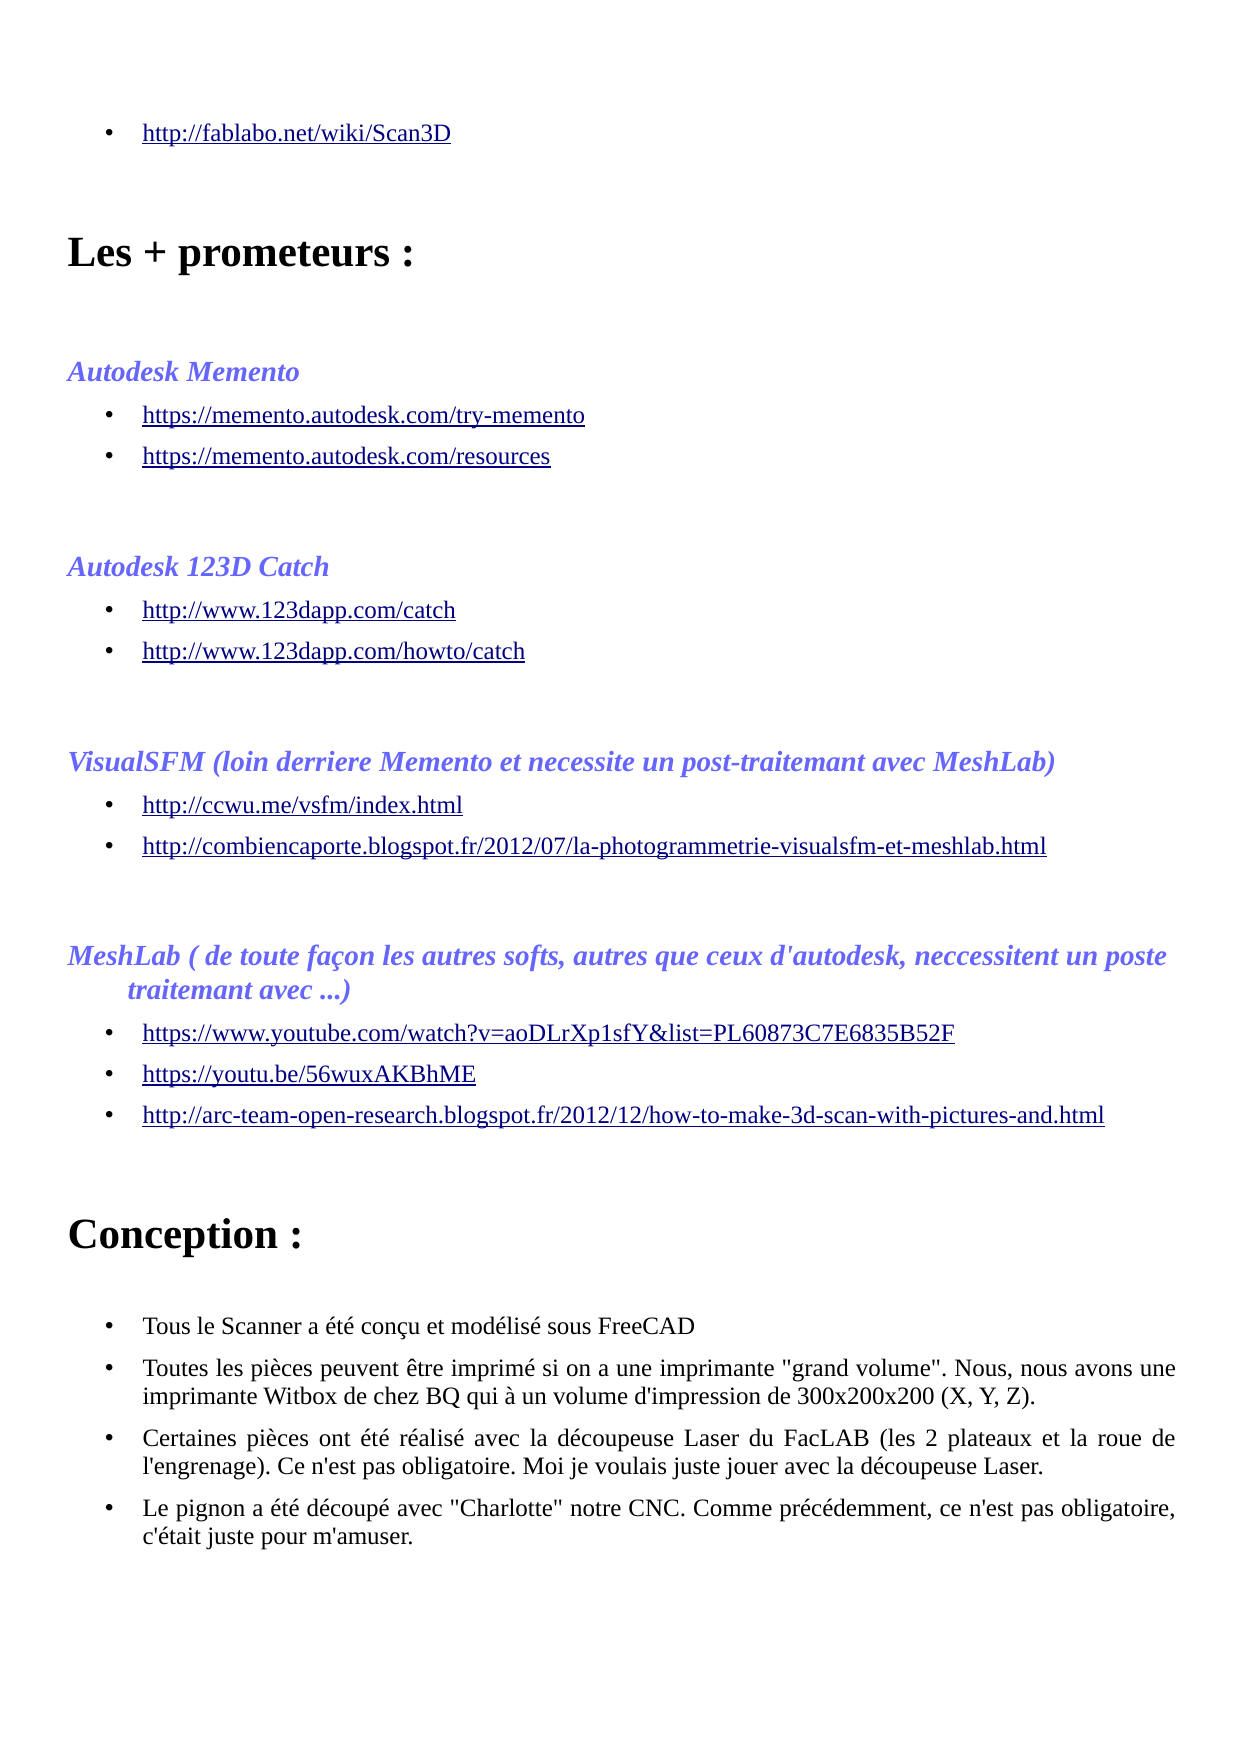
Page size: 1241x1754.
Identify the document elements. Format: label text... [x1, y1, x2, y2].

list http://www.123dapp.com/howto/catch [105, 636, 1177, 665]
subtitle Les + prometeurs : [67, 226, 1177, 275]
subtitle MeshLab ( de toute façon les autres softs, autres que ceux d'autodesk, neccessitent un poste traitemant avec ...) [67, 938, 1177, 1006]
list https://youtu.be/56wuxAKBhME [105, 1059, 1177, 1088]
list http://www.123dapp.com/catch [105, 595, 1177, 624]
list http://arc-team-open-research.blogspot.fr/2012/12/how-to-make-3d-scan-with-pictures-and.html [105, 1101, 1177, 1129]
subtitle VisualSFM (loin derriere Memento et necessite un post-traitemant avec MeshLab) [67, 744, 1177, 777]
subtitle Autodesk 123D Catch [67, 549, 1177, 582]
list Toutes les pièces peuvent être imprimé si on a une imprimante "grand volume". Nous, nous avons une imprimante Witbox de chez BQ qui à un volume d'impression de 300x200x200 (X, Y, Z). [105, 1353, 1177, 1410]
subtitle Autodesk Memento [67, 354, 1177, 388]
list http://fablabo.net/wiki/Scan3D [105, 118, 1177, 147]
list http://combiencaporte.blogspot.fr/2012/07/la-photogrammetrie-visualsfm-et-meshlab.html [105, 831, 1177, 860]
list Tous le Scanner a été conçu et modélisé sous FreeCAD [105, 1311, 1177, 1340]
list Le pignon a été découpé avec "Charlotte" notre CNC. Comme précédemment, ce n'est pas obligatoire, c'était juste pour m'amuser. [105, 1493, 1177, 1550]
list https://memento.autodesk.com/try-memento [105, 400, 1177, 429]
list https://memento.autodesk.com/resources [105, 441, 1177, 470]
list http://ccwu.me/vsfm/index.html [105, 790, 1177, 818]
list Certaines pièces ont été réalisé avec la découpeuse Laser du FacLAB (les 2 plateaux et la roue de l'engrenage). Ce n'est pas obligatoire. Moi je voulais juste jouer avec la découpeuse Laser. [105, 1423, 1177, 1480]
list https://www.youtube.com/watch?v=aoDLrXp1sfY&list=PL60873C7E6835B52F [105, 1018, 1177, 1047]
subtitle Conception : [67, 1208, 1177, 1258]
